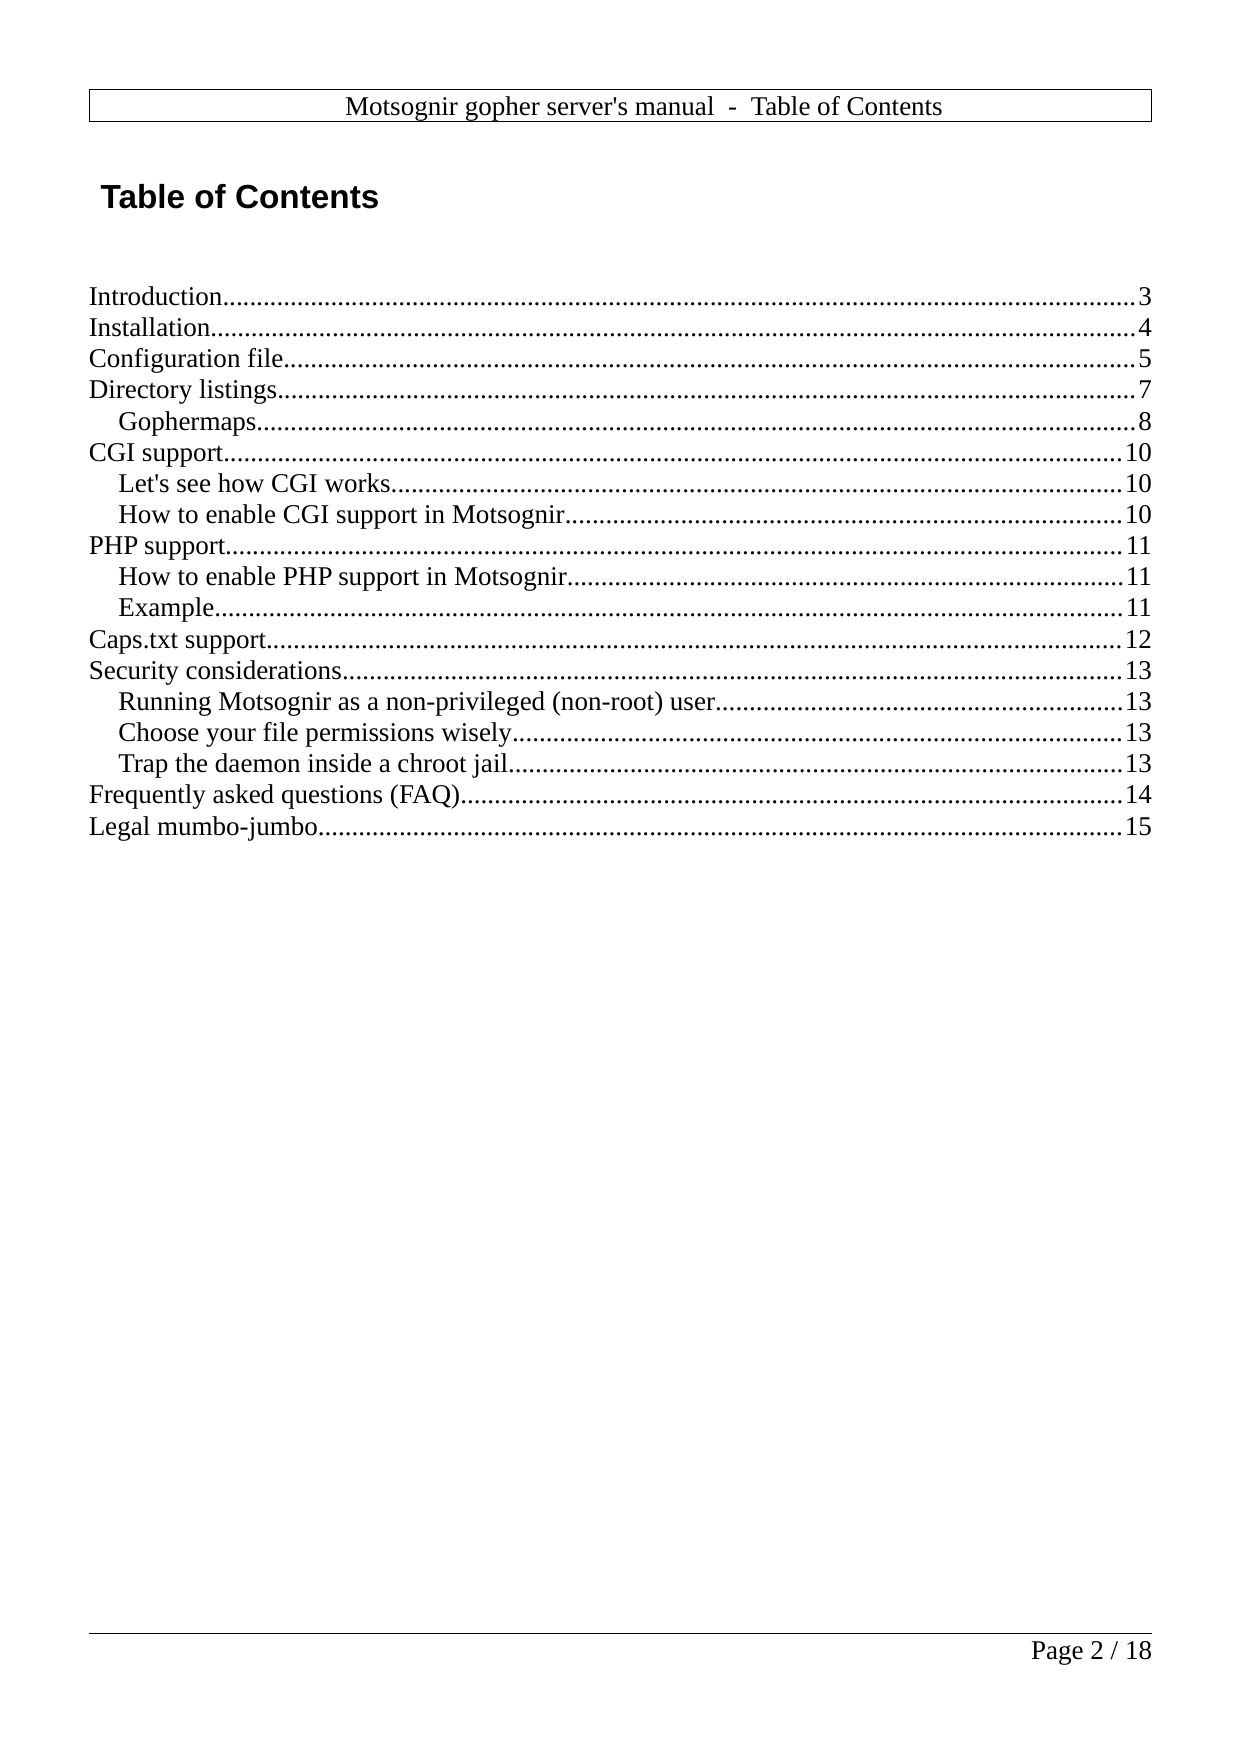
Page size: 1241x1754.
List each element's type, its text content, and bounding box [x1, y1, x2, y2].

text Example 11 [118, 592, 1152, 623]
text Choose your file permissions wisely 13 [118, 716, 1152, 747]
text Configuration file 5 [88, 342, 1152, 373]
text Security considerations 13 [88, 654, 1152, 685]
text Caps.txt support 12 [88, 623, 1152, 654]
subtitle Table of Contents [100, 177, 1152, 215]
text Legal mumbo-jumbo 15 [88, 809, 1152, 841]
text PHP support 11 [88, 529, 1152, 560]
text Trap the daemon inside a chroot jail 13 [118, 747, 1152, 778]
text Directory listings 7 [88, 373, 1152, 405]
text Let's see how CGI works. 10 [118, 467, 1152, 498]
text Introduction 3 [88, 280, 1152, 311]
text CGI support 10 [88, 436, 1152, 467]
text Gophermaps 8 [118, 405, 1152, 436]
text Running Motsognir as a non-privileged (non-root) user 13 [118, 685, 1152, 716]
text Frequently asked questions (FAQ) 14 [88, 778, 1152, 809]
text How to enable PHP support in Motsognir 11 [118, 560, 1152, 592]
text How to enable CGI support in Motsognir 10 [118, 498, 1152, 529]
text Installation 4 [88, 311, 1152, 342]
